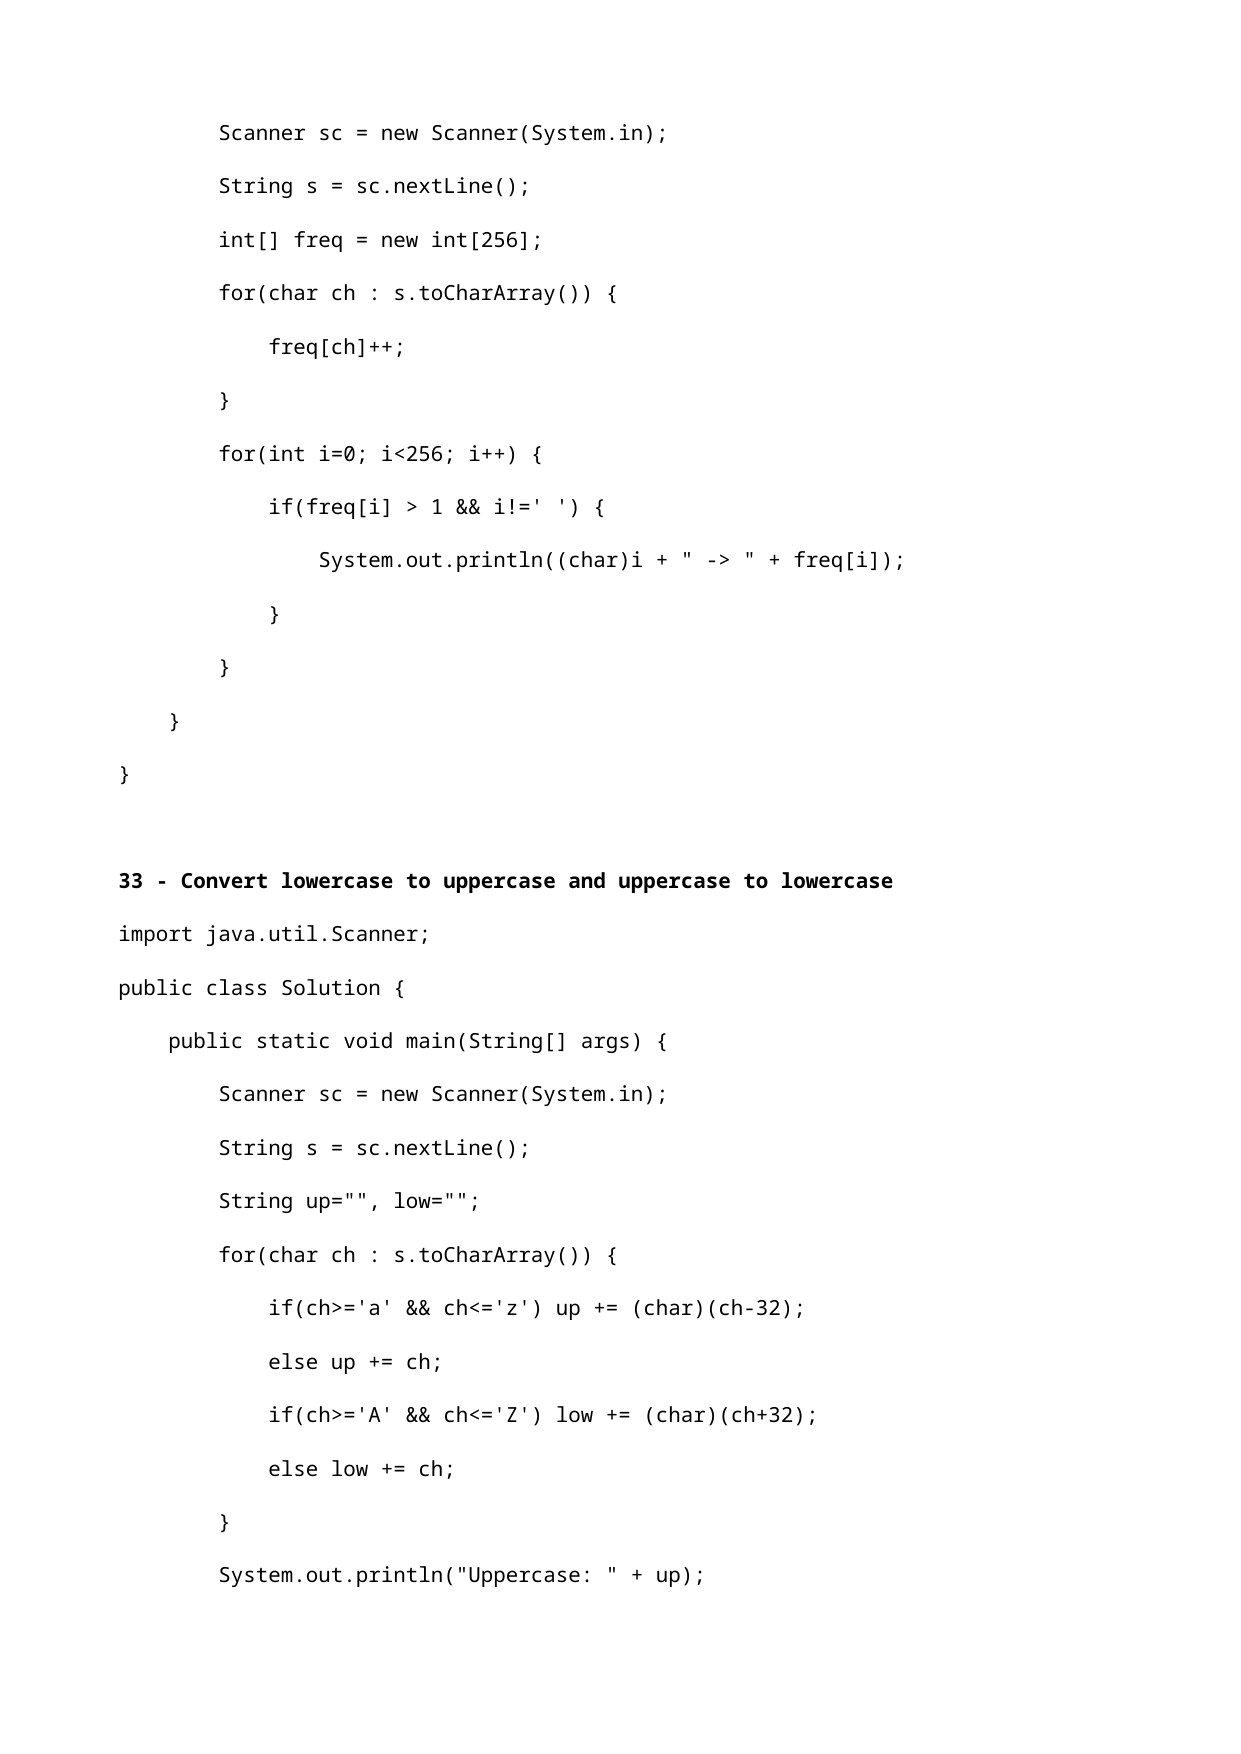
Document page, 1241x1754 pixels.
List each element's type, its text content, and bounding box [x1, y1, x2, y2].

text int[] freq = new int[256]; [118, 225, 1122, 253]
text String up="", low=""; [118, 1186, 1122, 1215]
text System.out.println((char)i + " -> " + freq[i]); [118, 546, 1122, 574]
text else low += ch; [118, 1454, 1122, 1482]
text Scanner sc = new Scanner(System.in); [118, 118, 1122, 147]
text } [118, 706, 1122, 734]
text String s = sc.nextLine(); [118, 172, 1122, 200]
text for(int i=0; i<256; i++) { [118, 439, 1122, 467]
text Scanner sc = new Scanner(System.in); [118, 1079, 1122, 1108]
text public static void main(String[] args) { [118, 1026, 1122, 1054]
text } [118, 599, 1122, 627]
text } [118, 652, 1122, 681]
text for(char ch : s.toCharArray()) { [118, 1240, 1122, 1268]
text } [118, 759, 1122, 788]
text import java.util.Scanner; [118, 919, 1122, 948]
text freq[ch]++; [118, 332, 1122, 360]
text } [118, 1507, 1122, 1536]
text System.out.println("Uppercase: " + up); [118, 1561, 1122, 1589]
text if(ch>='a' && ch<='z') up += (char)(ch-32); [118, 1293, 1122, 1322]
text String s = sc.nextLine(); [118, 1133, 1122, 1161]
text for(char ch : s.toCharArray()) { [118, 278, 1122, 307]
text 33 - Convert lowercase to uppercase and uppercase to lowercase [118, 866, 1122, 894]
text if(freq[i] > 1 && i!=' ') { [118, 492, 1122, 521]
text public class Solution { [118, 973, 1122, 1001]
text } [118, 385, 1122, 414]
text else up += ch; [118, 1347, 1122, 1375]
text if(ch>='A' && ch<='Z') low += (char)(ch+32); [118, 1400, 1122, 1429]
